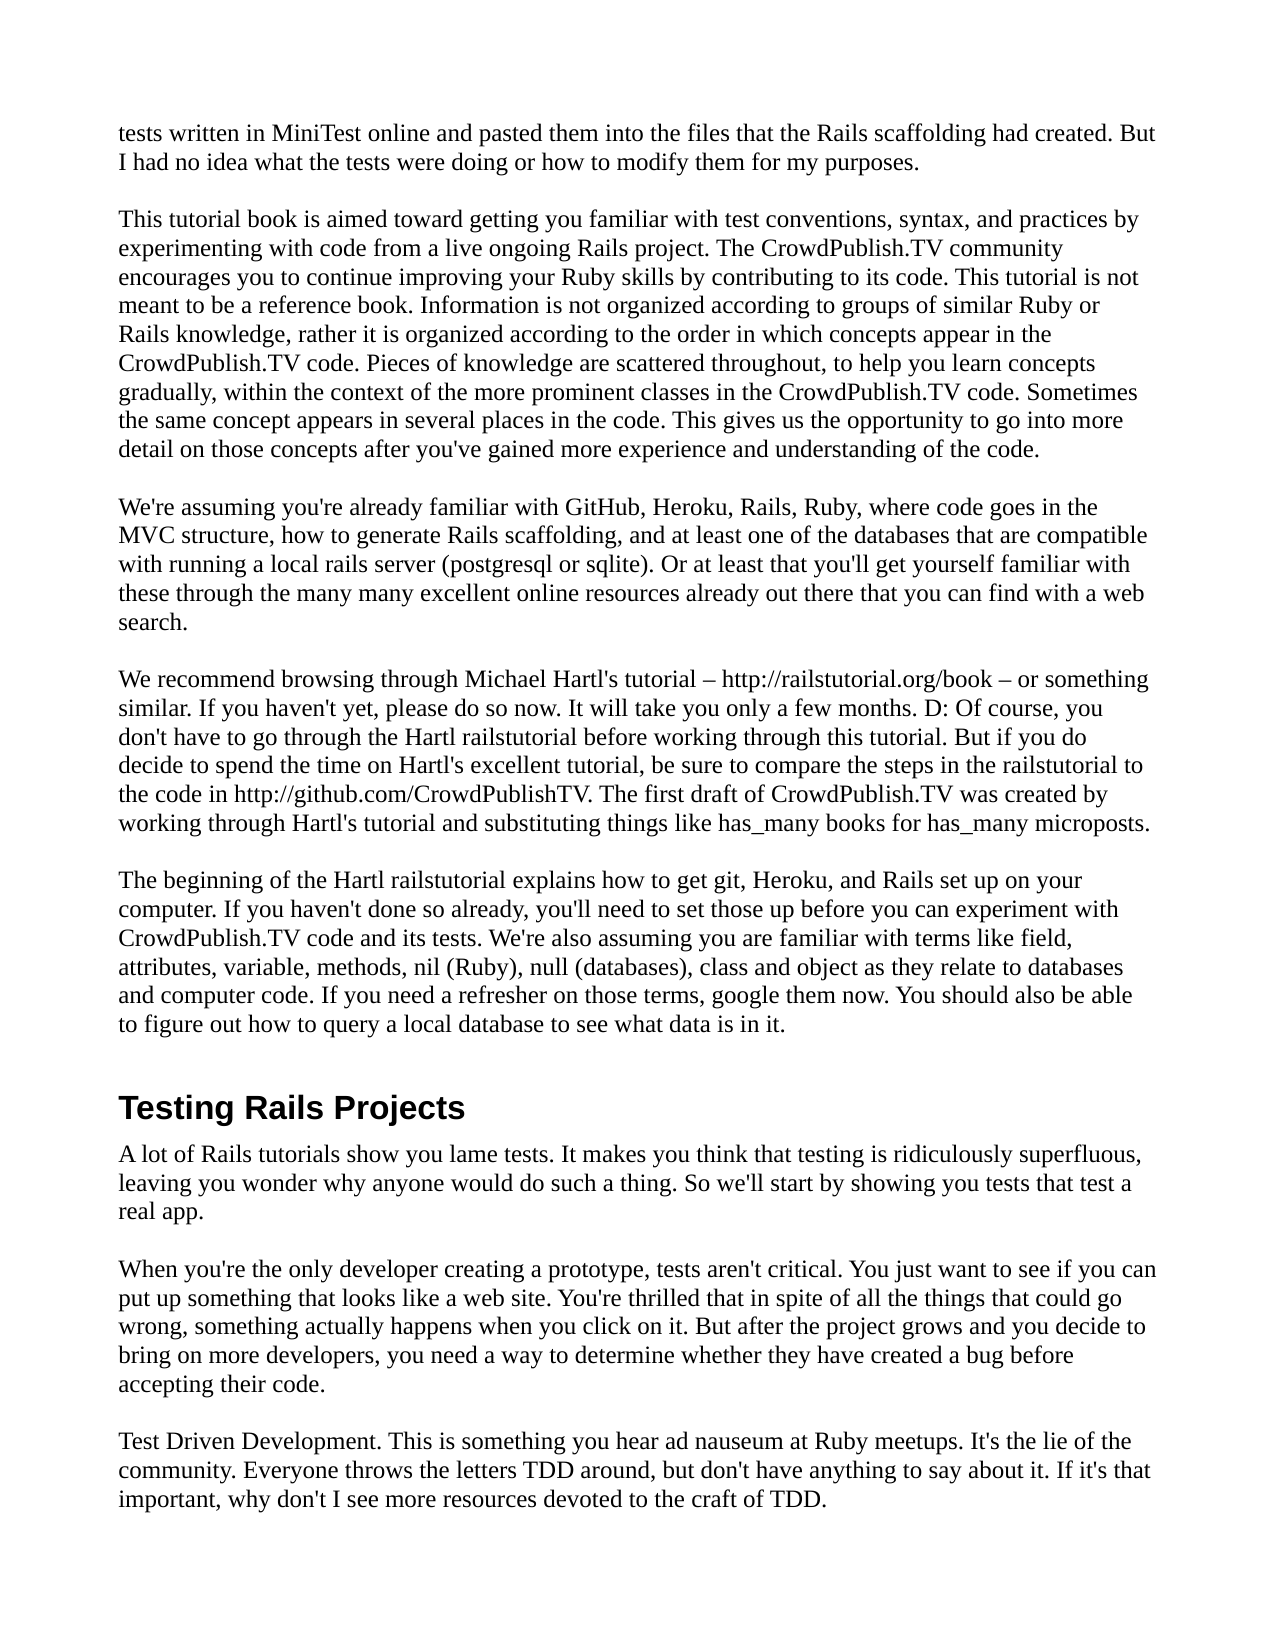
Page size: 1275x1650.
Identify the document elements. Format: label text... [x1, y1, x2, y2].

text When you're the only developer creating a prototype, tests aren't critical. You just want to see if you can put up something that looks like a web site. You're thrilled that in spite of all the things that could go wrong, something actually happens when you click on it. But after the project grows and you decide to bring on more developers, you need a way to determine whether they have created a bug before accepting their code. [118, 1254, 1157, 1398]
text The beginning of the Hartl railstutorial explains how to get git, Heroku, and Rails set up on your computer. If you haven't done so already, you'll need to set those up before you can experiment with CrowdPublish.TV code and its tests. We're also assuming you are familiar with terms like field, attributes, variable, methods, nil (Ruby), null (databases), class and object as they relate to databases and computer code. If you need a refresher on those terms, google them now. You should also be able to figure out how to query a local database to see what data is in it. [118, 866, 1157, 1038]
text Test Driven Development. This is something you hear ad nauseum at Ruby meetups. It's the lie of the community. Everyone throws the letters TDD around, but don't have anything to say about it. If it's that important, why don't I see more resources devoted to the craft of TDD. [118, 1426, 1157, 1513]
text We're assuming you're already familiar with GitHub, Heroku, Rails, Ruby, where code goes in the MVC structure, how to generate Rails scaffolding, and at least one of the databases that are compatible with running a local rails server (postgresql or sqlite). Or at least that you'll get yourself familiar with these through the many many excellent online resources already out there that you can find with a web search. [118, 492, 1157, 636]
text We recommend browsing through Michael Hartl's tutorial – http://railstutorial.org/book – or something similar. If you haven't yet, please do so now. It will take you only a few months. D: Of course, you don't have to go through the Hartl railstutorial before working through this tutorial. But if you do decide to spend the time on Hartl's excellent tutorial, be sure to compare the steps in the railstutorial to the code in http://github.com/CrowdPublishTV. The first draft of CrowdPublish.TV was created by working through Hartl's tutorial and substituting things like has_many books for has_many microposts. [118, 664, 1157, 837]
text tests written in MiniTest online and pasted them into the files that the Rails scaffolding had created. But I had no idea what the tests were doing or how to modify them for my purposes. [118, 118, 1157, 176]
text A lot of Rails tutorials show you lame tests. It makes you think that testing is ridiculously superfluous, leaving you wonder why anyone would do such a thing. So we'll start by showing you tests that test a real app. [118, 1139, 1157, 1225]
text This tutorial book is aimed toward getting you familiar with test conventions, syntax, and practices by experimenting with code from a live ongoing Rails project. The CrowdPublish.TV community encourages you to continue improving your Ruby skills by contributing to its code. This tutorial is not meant to be a reference book. Information is not organized according to groups of similar Ruby or Rails knowledge, rather it is organized according to the order in which concepts appear in the CrowdPublish.TV code. Pieces of knowledge are scattered throughout, to help you learn concepts gradually, within the context of the more prominent classes in the CrowdPublish.TV code. Sometimes the same concept appears in several places in the code. This gives us the opportunity to go into more detail on those concepts after you've gained more experience and understanding of the code. [118, 204, 1157, 463]
subtitle Testing Rails Projects [118, 1088, 1157, 1126]
